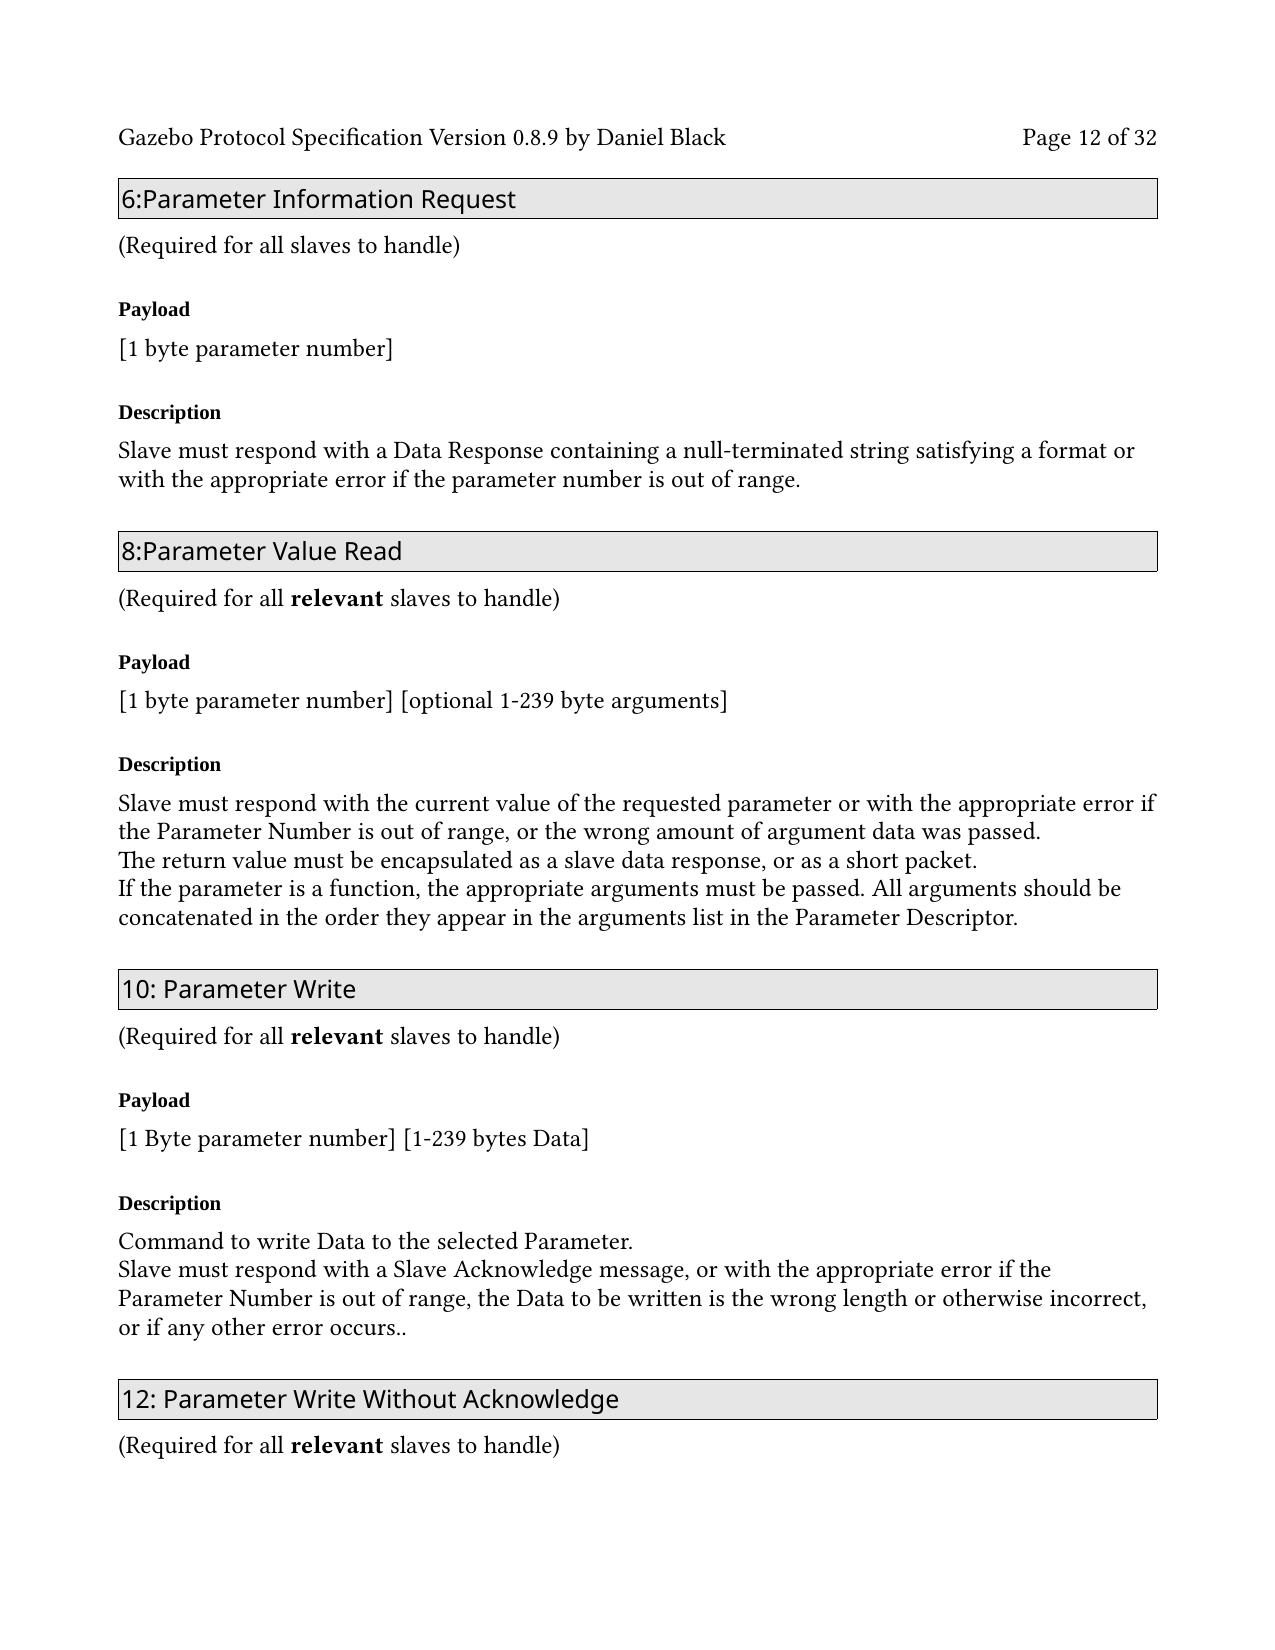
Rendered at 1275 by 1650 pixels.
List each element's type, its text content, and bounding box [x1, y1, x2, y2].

subtitle Payload [118, 1088, 1157, 1112]
subtitle 6:Parameter Information Request [119, 179, 1157, 218]
text Command to write Data to the selected Parameter. Slave must respond with a Slave Acknowledge message, or with the appropriate error if the Parameter Number is out of range, the Data to be written is the wrong length or otherwise incorrect, or if any other error occurs.. [118, 1227, 1157, 1341]
subtitle 8:Parameter Value Read [119, 532, 1157, 571]
text [1 byte parameter number] [optional 1-239 byte arguments] [118, 686, 1157, 715]
subtitle Description [118, 752, 1157, 776]
subtitle 10: Parameter Write [119, 970, 1157, 1009]
text Slave must respond with the current value of the requested parameter or with the appropriate error if the Parameter Number is out of range, or the wrong amount of argument data was passed. The return value must be encapsulated as a slave data response, or as a short packet. If the parameter is a function, the appropriate arguments must be passed. All arguments should be concatenated in the order they appear in the arguments list in the Parameter Descriptor. [118, 789, 1157, 931]
subtitle Description [118, 1190, 1157, 1214]
text Slave must respond with a Data Response containing a null-terminated string satisfying a format or with the appropriate error if the parameter number is out of range. [118, 436, 1157, 493]
text (Required for all relevant slaves to handle) [118, 1431, 1157, 1460]
subtitle Description [118, 399, 1157, 424]
text [1 Byte parameter number] [1-239 bytes Data] [118, 1124, 1157, 1153]
text (Required for all slaves to handle) [118, 231, 1157, 259]
text (Required for all relevant slaves to handle) [118, 1022, 1157, 1050]
subtitle Payload [118, 297, 1157, 321]
text (Required for all relevant slaves to handle) [118, 583, 1157, 612]
text [1 byte parameter number] [118, 333, 1157, 362]
subtitle 12: Parameter Write Without Acknowledge [119, 1380, 1157, 1419]
subtitle Payload [118, 649, 1157, 674]
